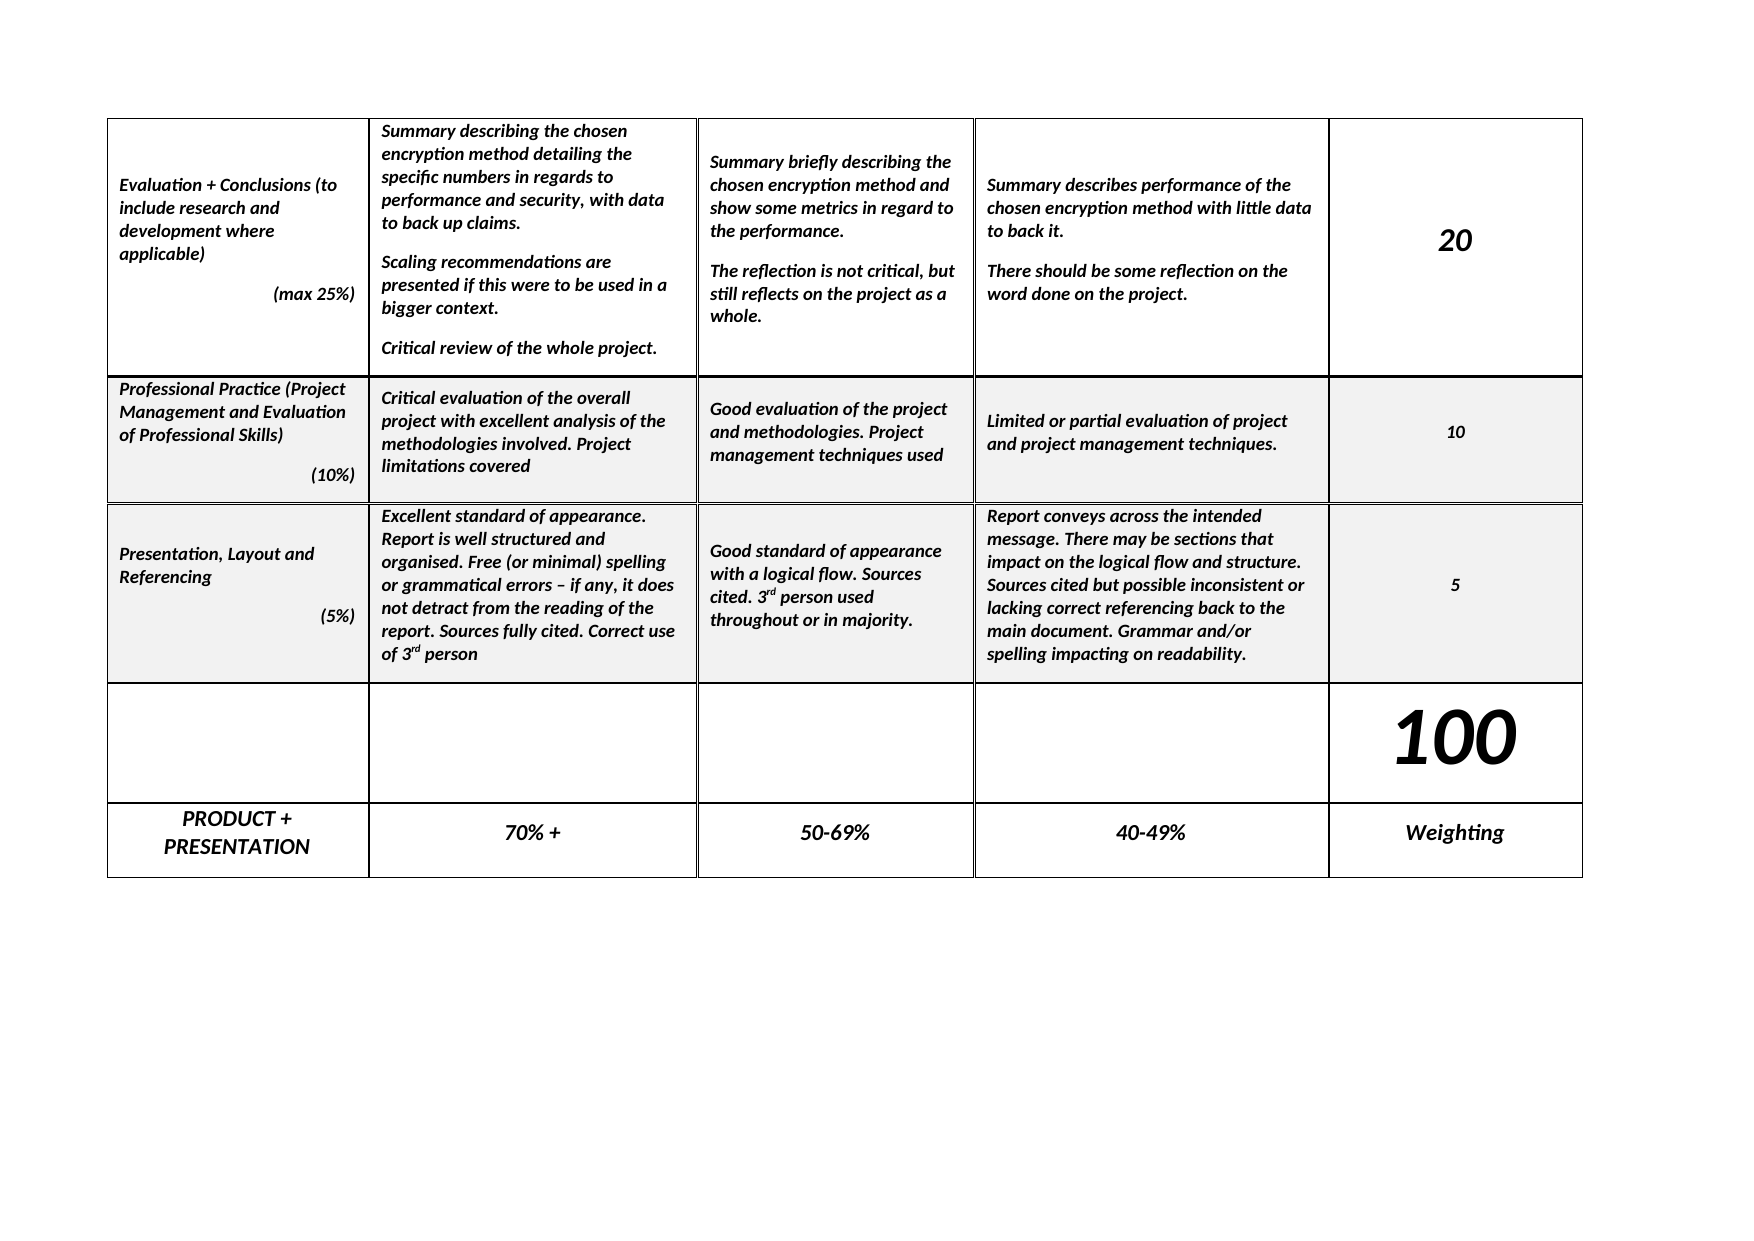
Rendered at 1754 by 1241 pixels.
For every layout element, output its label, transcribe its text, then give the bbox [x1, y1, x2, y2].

table_cell [370, 684, 696, 802]
table_cell Good evaluation of the project and methodologies. Project management techniques used [699, 378, 973, 502]
table_cell Weighting [1330, 804, 1582, 877]
table_cell Presentation, Layout and Referencing (5%) [108, 505, 368, 682]
table_cell 40-49% [976, 804, 1328, 877]
table_cell 10 [1330, 378, 1582, 502]
table_cell 100 [1330, 684, 1582, 802]
table_cell Report conveys across the intended message. There may be sections that impact on the logical flow and structure. Sources cited but possible inconsistent or lacking correct referencing back to the main document. Grammar and/or spelling impacting on readability. [976, 505, 1328, 682]
table_cell 50-69% [699, 804, 973, 877]
table_cell Critical evaluation of the overall project with excellent analysis of the methodologies involved. Project limitations covered [370, 378, 696, 502]
table_cell Excellent standard of appearance. Report is well structured and organised. Free (or minimal) spelling or grammatical errors – if any, it does not detract from the reading of the report. Sources fully cited. Correct use of 3rd person [370, 505, 696, 682]
table_cell 5 [1330, 505, 1582, 682]
table_cell PRODUCT + PRESENTATION [108, 804, 368, 877]
table_cell Limited or partial evaluation of project and project management techniques. [976, 378, 1328, 502]
table_cell [108, 684, 368, 802]
table_cell Evaluation + Conclusions (to include research and development where applicable) (max 25%) [108, 119, 368, 375]
table_cell Professional Practice (Project Management and Evaluation of Professional Skills) (10%) [108, 378, 368, 502]
table_cell [699, 684, 973, 802]
table_cell Good standard of appearance with a logical flow. Sources cited. 3rd person used throughout or in majority. [699, 505, 973, 682]
table_cell [976, 684, 1328, 802]
table_cell 70% + [370, 804, 696, 877]
table_cell Summary briefly describing the chosen encryption method and show some metrics in regard to the performance. The reflection is not critical, but still reflects on the project as a whole. [699, 119, 973, 375]
table_cell 20 [1330, 119, 1582, 375]
table_cell Summary describes performance of the chosen encryption method with little data to back it. There should be some reflection on the word done on the project. [976, 119, 1328, 375]
table_cell Summary describing the chosen encryption method detailing the specific numbers in regards to performance and security, with data to back up claims. Scaling recommendations are presented if this were to be used in a bigger context. Critical review of the whole project. [370, 119, 696, 375]
